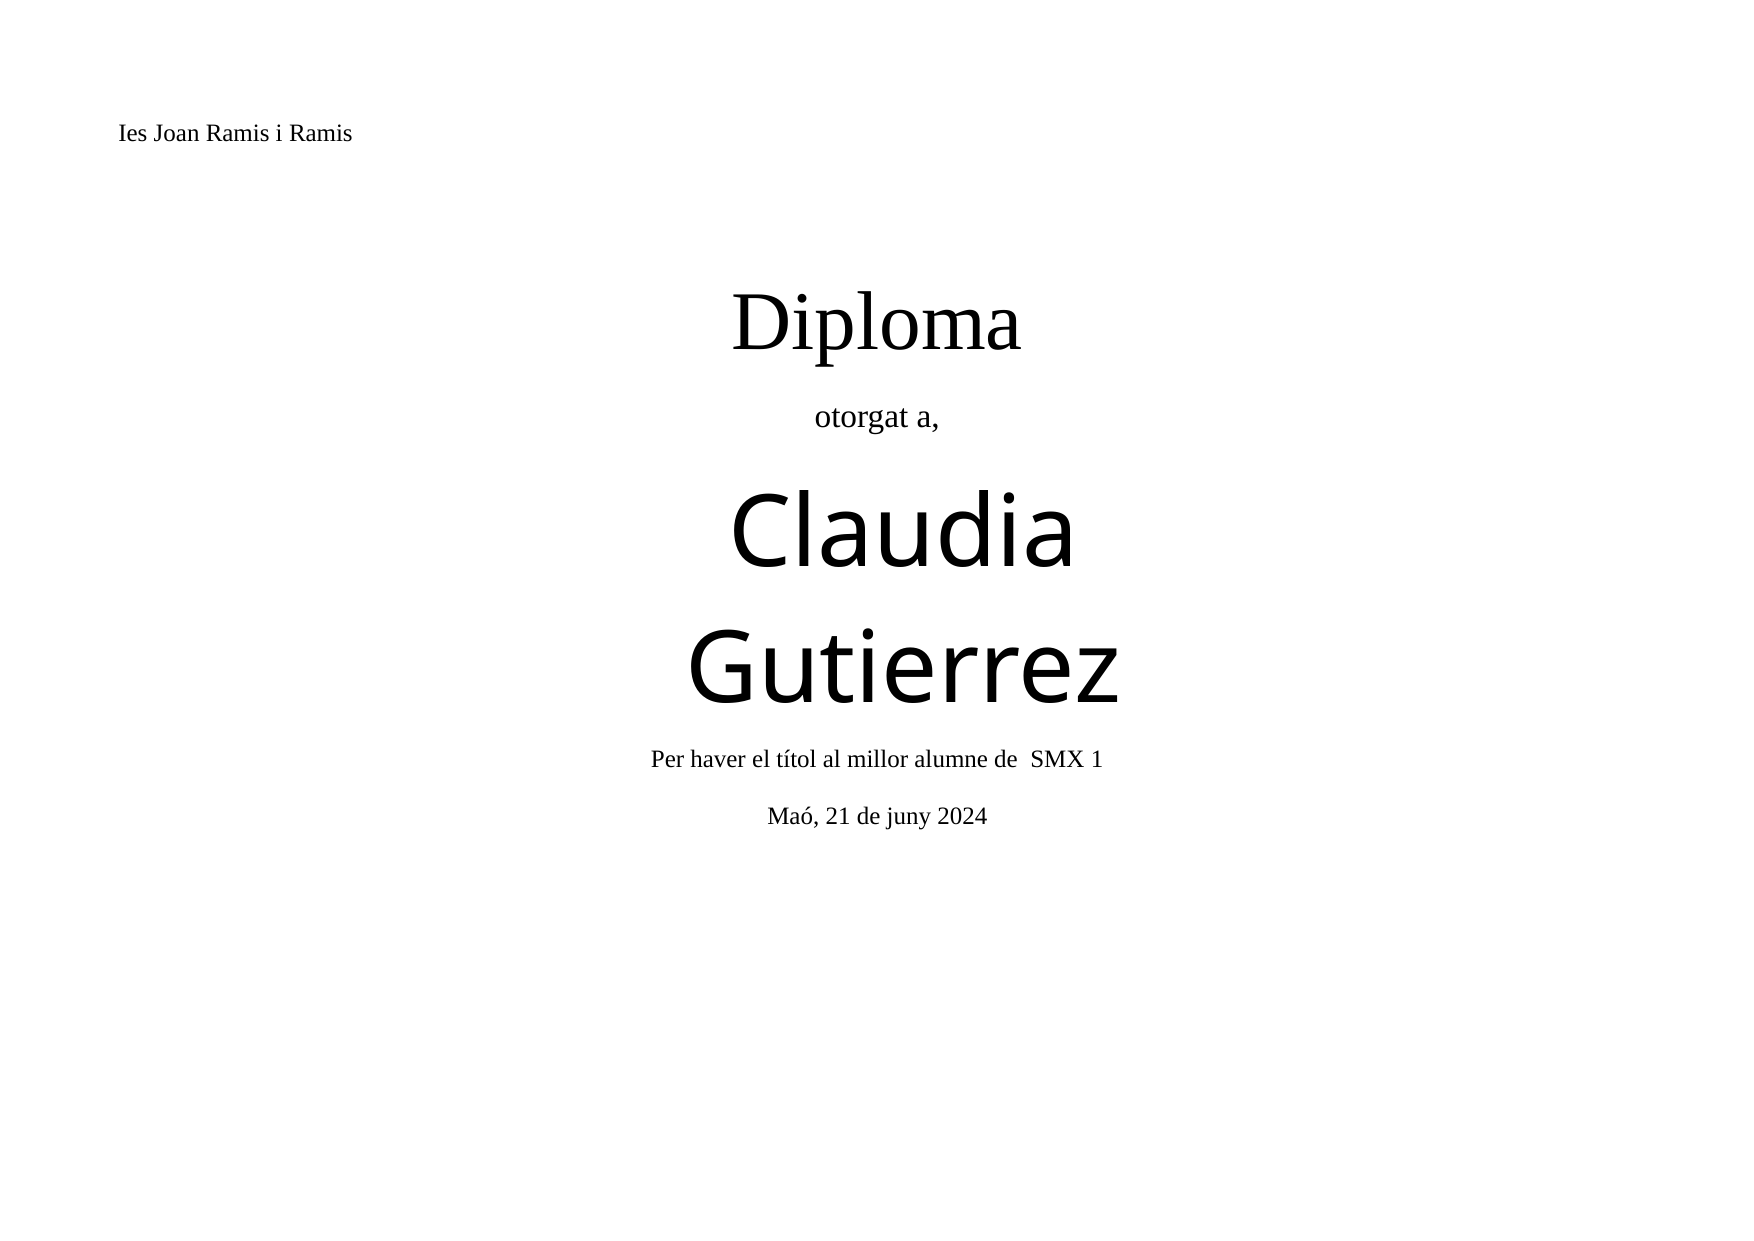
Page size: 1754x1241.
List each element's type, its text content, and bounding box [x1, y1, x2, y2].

text Ies Joan Ramis i Ramis [118, 118, 1636, 147]
text Diploma [118, 271, 1636, 367]
text Maó, 21 de juny 2024 [118, 801, 1636, 830]
text Per haver el títol al millor alumne de SMX 1 [118, 434, 1636, 772]
text Claudia Gutierrez [559, 459, 1247, 732]
text otorgat a, [118, 396, 1636, 434]
